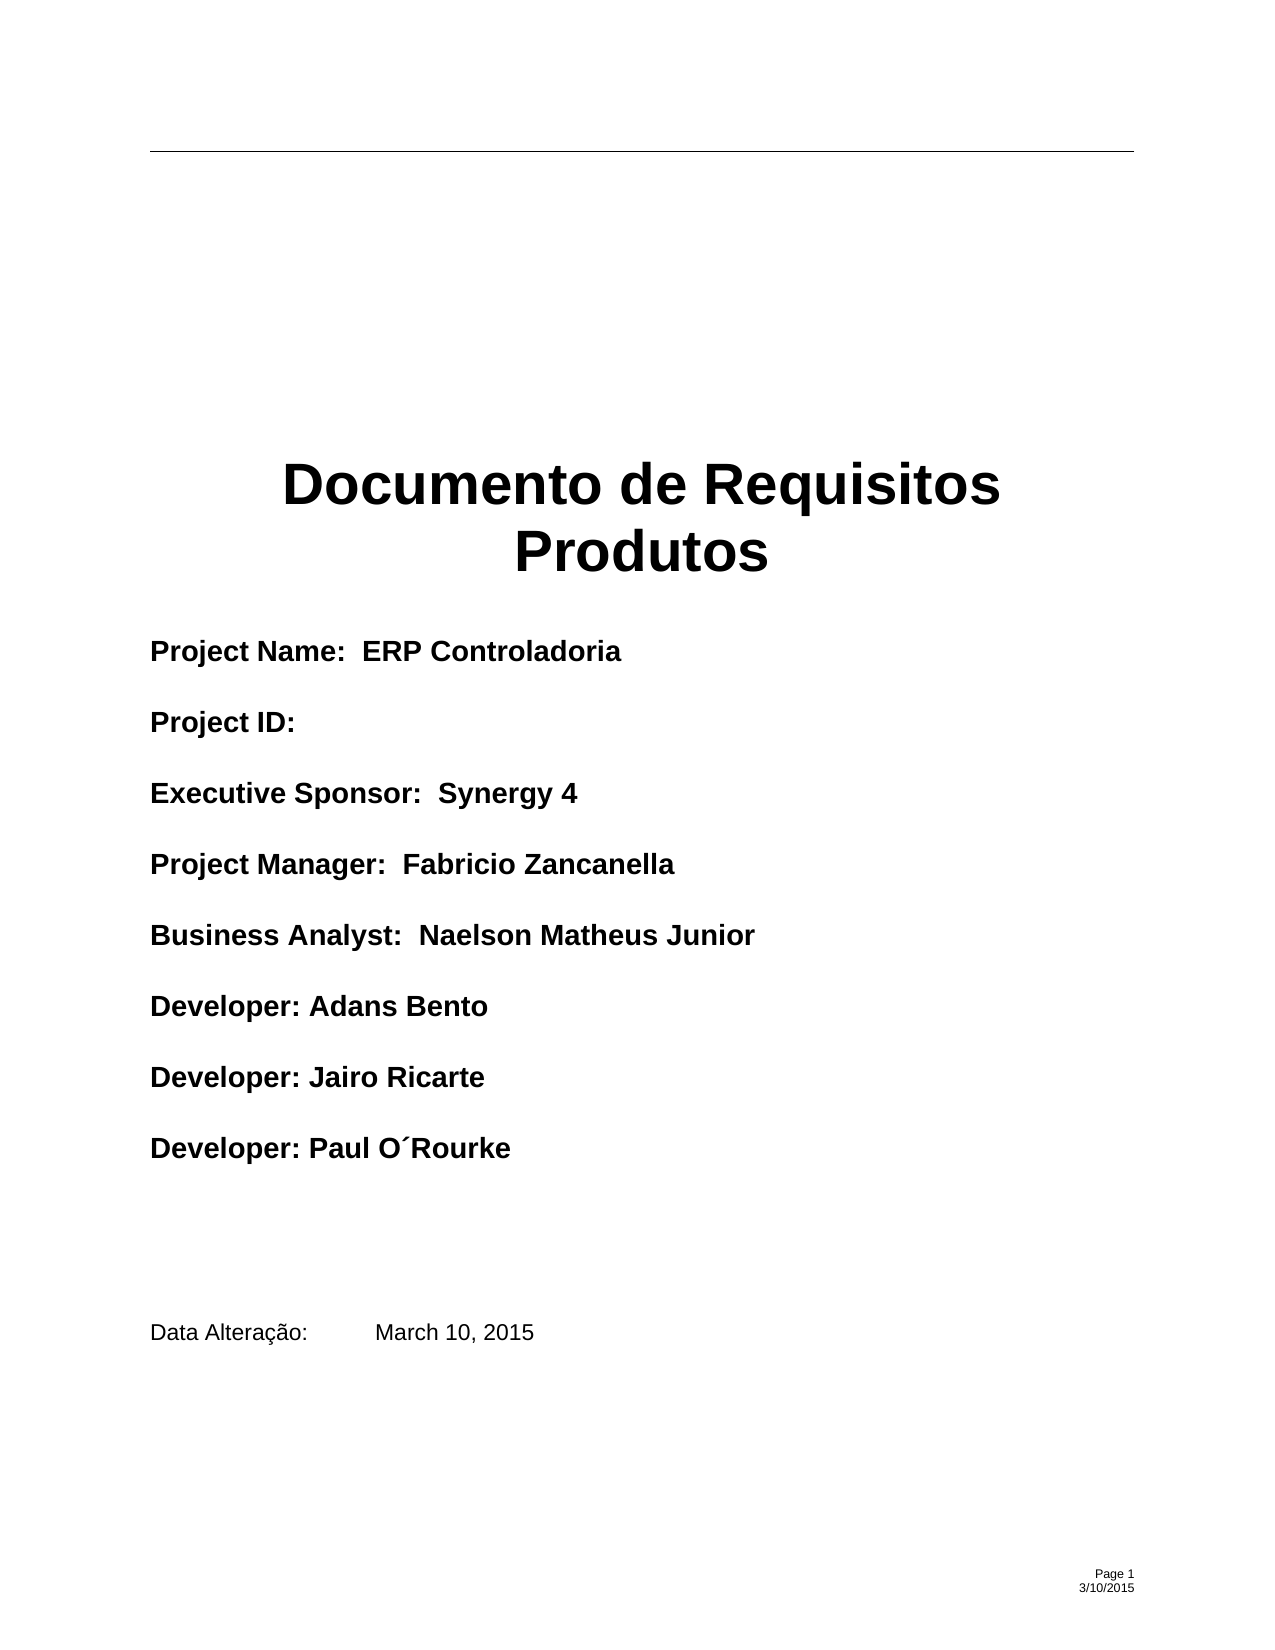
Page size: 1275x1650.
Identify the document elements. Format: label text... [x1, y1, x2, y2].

text Developer: Paul O´Rourke [150, 1131, 1134, 1165]
text Developer: Adans Bento [150, 989, 1134, 1023]
text Developer: Jairo Ricarte [150, 1060, 1134, 1094]
text Documento de Requisitos Produtos [150, 450, 1134, 584]
text Project Manager: Fabricio Zancanella [150, 847, 1134, 881]
text Project ID: [150, 705, 1134, 739]
text Executive Sponsor: Synergy 4 [150, 776, 1134, 810]
text Project Name: ERP Controladoria [150, 634, 1134, 668]
text Business Analyst: Naelson Matheus Junior [150, 918, 1134, 952]
text Data Alteração: March 10, 2015 [150, 1319, 1134, 1345]
